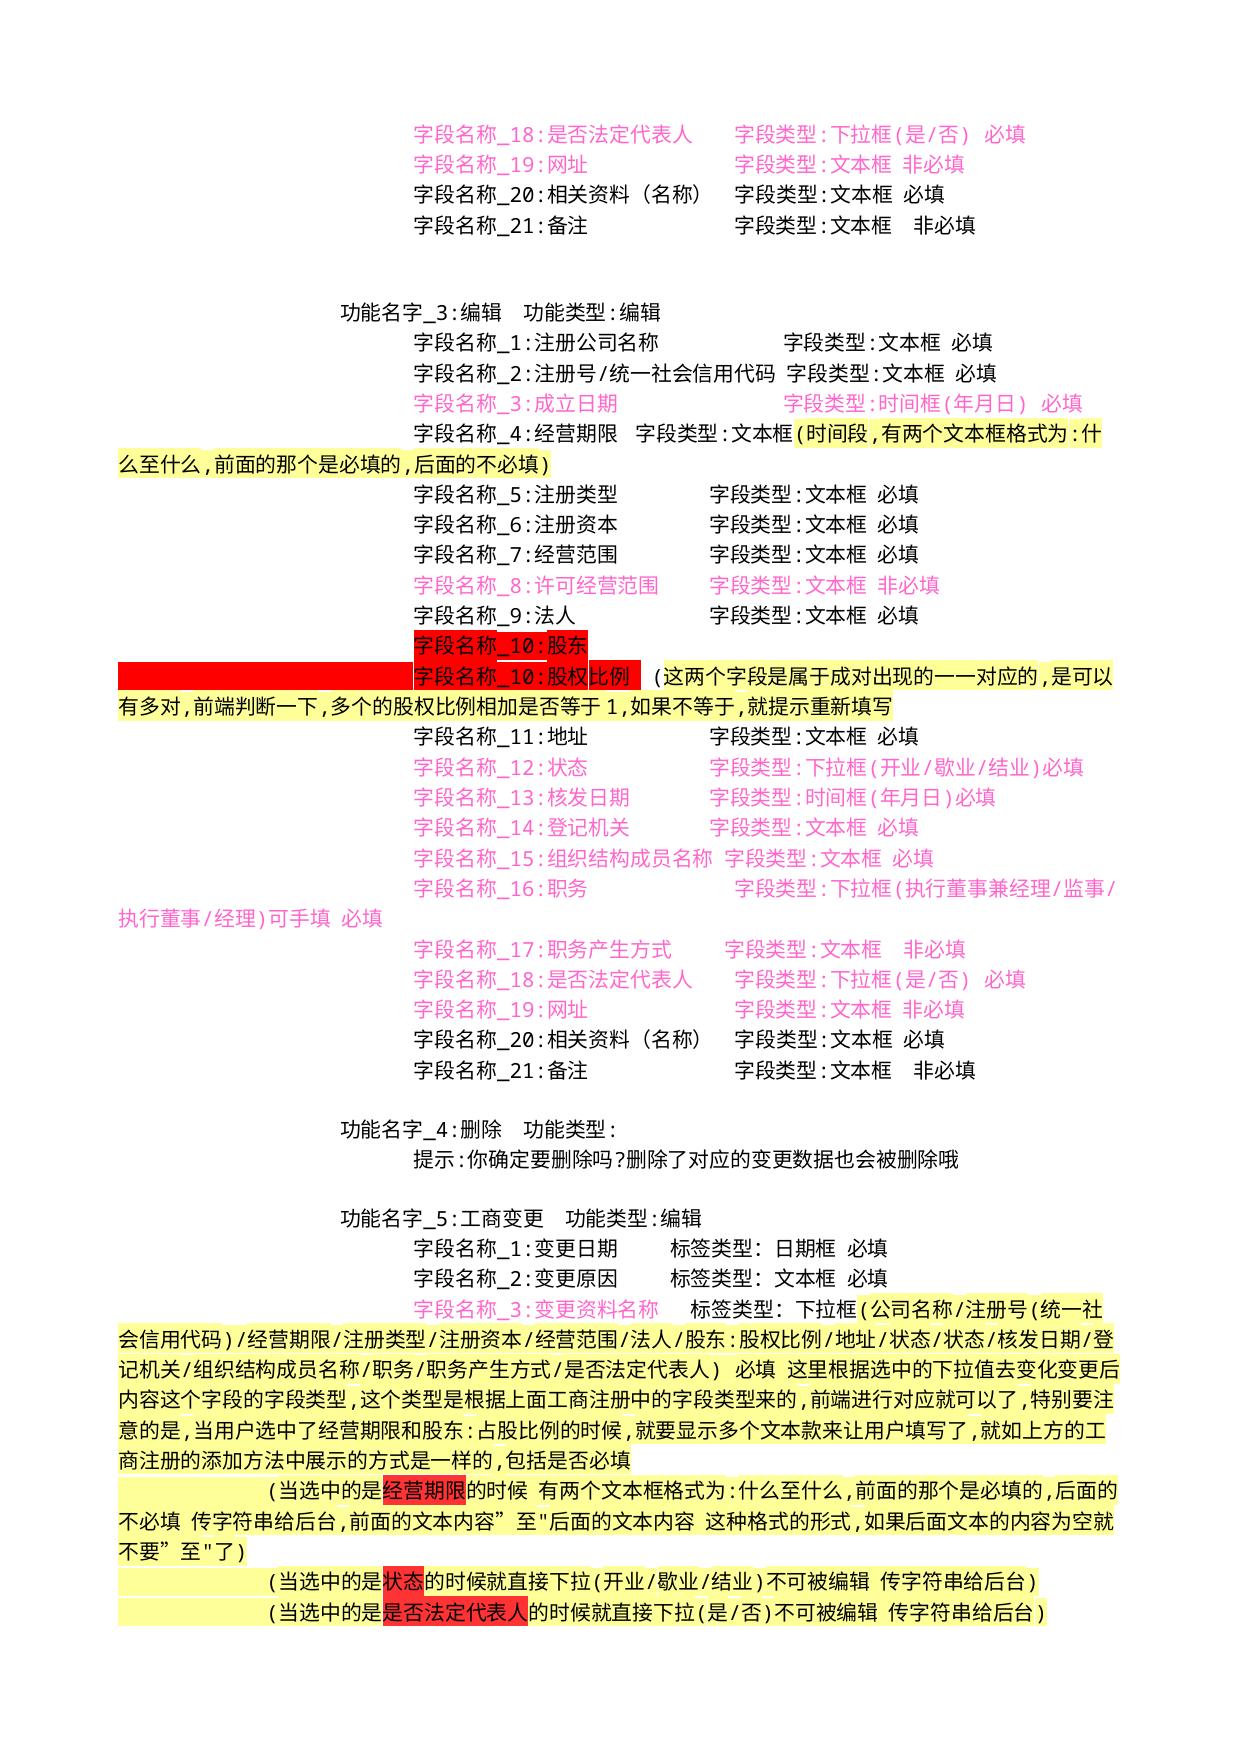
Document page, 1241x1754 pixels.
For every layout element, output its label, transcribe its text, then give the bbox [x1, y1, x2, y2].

text 字段名称_21:备注 字段类型:文本框 非必填 [118, 1054, 1122, 1084]
text 字段名称_3:变更资料名称 标签类型：下拉框(公司名称/注册号(统一社会信用代码)/经营期限/注册类型/注册资本/经营范围/法人/股东:股权比例/地址/状态/状态/核发日期/登记机关/组织结构成员名称/职务/职务产生方式/是否法定代表人) 必填 这里根据选中的下拉值去变化变更后内容这个字段的字段类型,这个类型是根据上面工商注册中的字段类型来的,前端进行对应就可以了,特别要注意的是,当用户选中了经营期限和股东:占股比例的时候,就要显示多个文本款来让用户填写了,就如上方的工商注册的添加方法中展示的方式是一样的,包括是否必填 [118, 1293, 1122, 1475]
text 字段名称_4:经营期限 字段类型:文本框(时间段,有两个文本框格式为:什么至什么,前面的那个是必填的,后面的不必填) [118, 417, 1122, 478]
text 字段名称_19:网址 字段类型:文本框 非必填 [118, 148, 1122, 179]
text 字段名称_1:注册公司名称 字段类型:文本框 必填 [118, 327, 1122, 357]
text 字段名称_10:股东 [118, 630, 1122, 660]
text 字段名称_13:核发日期 字段类型:时间框(年月日)必填 [118, 781, 1122, 812]
text 字段名称_14:登记机关 字段类型:文本框 必填 [118, 812, 1122, 842]
text 字段名称_11:地址 字段类型:文本框 必填 [118, 721, 1122, 751]
text 字段名称_8:许可经营范围 字段类型:文本框 非必填 [118, 569, 1122, 599]
text 字段名称_17:职务产生方式 字段类型:文本框 非必填 [118, 933, 1122, 963]
text (当选中的是经营期限的时候 有两个文本框格式为:什么至什么,前面的那个是必填的,后面的不必填 传字符串给后台,前面的文本内容”至"后面的文本内容 这种格式的形式,如果后面文本的内容为空就不要”至"了) [118, 1475, 1122, 1566]
text 字段名称_18:是否法定代表人 字段类型:下拉框(是/否) 必填 [118, 118, 1122, 148]
text 字段名称_18:是否法定代表人 字段类型:下拉框(是/否) 必填 [118, 963, 1122, 993]
text 功能名字_5:工商变更 功能类型:编辑 [118, 1202, 1122, 1232]
text 功能名字_3:编辑 功能类型:编辑 [118, 296, 1122, 327]
text (当选中的是状态的时候就直接下拉(开业/歇业/结业)不可被编辑 传字符串给后台) [118, 1566, 1122, 1596]
text (当选中的是是否法定代表人的时候就直接下拉(是/否)不可被编辑 传字符串给后台) [118, 1596, 1122, 1626]
text 字段名称_16:职务 字段类型:下拉框(执行董事兼经理/监事/执行董事/经理)可手填 必填 [118, 872, 1122, 933]
text 字段名称_2:变更原因 标签类型：文本框 必填 [118, 1262, 1122, 1293]
text 字段名称_7:经营范围 字段类型:文本框 必填 [118, 539, 1122, 569]
text 字段名称_10:股权比例 (这两个字段是属于成对出现的一一对应的,是可以有多对,前端判断一下,多个的股权比例相加是否等于1,如果不等于,就提示重新填写 [118, 660, 1122, 721]
text 字段名称_1:变更日期 标签类型：日期框 必填 [118, 1232, 1122, 1262]
text 字段名称_5:注册类型 字段类型:文本框 必填 [118, 478, 1122, 508]
text 字段名称_9:法人 字段类型:文本框 必填 [118, 599, 1122, 630]
text 字段名称_15:组织结构成员名称 字段类型:文本框 必填 [118, 842, 1122, 872]
text 提示:你确定要删除吗?删除了对应的变更数据也会被删除哦 [118, 1143, 1122, 1173]
text 功能名字_4:删除 功能类型: [118, 1113, 1122, 1143]
text 字段名称_20:相关资料（名称） 字段类型:文本框 必填 [118, 179, 1122, 209]
text 字段名称_6:注册资本 字段类型:文本框 必填 [118, 508, 1122, 539]
text 字段名称_21:备注 字段类型:文本框 非必填 [118, 209, 1122, 239]
text 字段名称_2:注册号/统一社会信用代码 字段类型:文本框 必填 [118, 357, 1122, 387]
text 字段名称_19:网址 字段类型:文本框 非必填 [118, 993, 1122, 1024]
text 字段名称_3:成立日期 字段类型:时间框(年月日) 必填 [118, 387, 1122, 417]
text 字段名称_12:状态 字段类型:下拉框(开业/歇业/结业)必填 [118, 751, 1122, 781]
text 字段名称_20:相关资料（名称） 字段类型:文本框 必填 [118, 1024, 1122, 1054]
